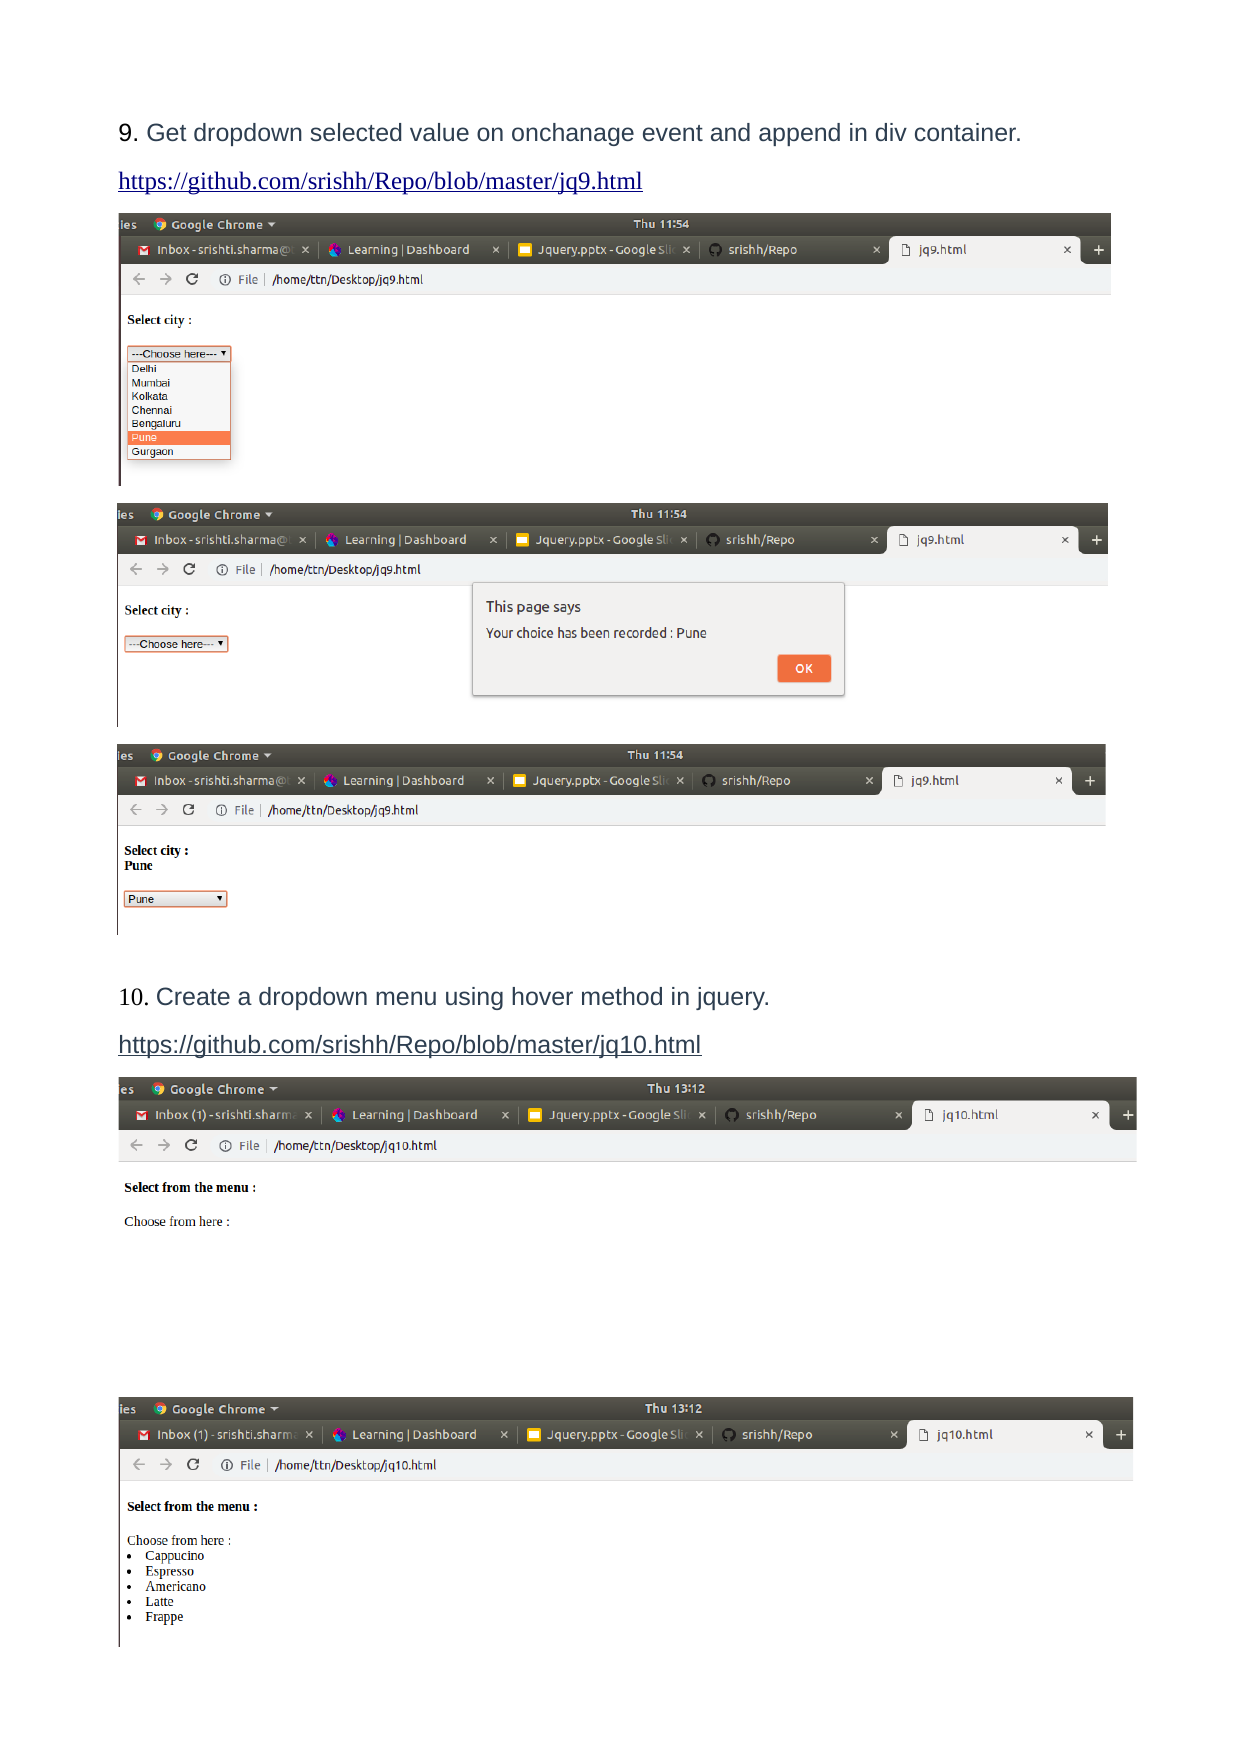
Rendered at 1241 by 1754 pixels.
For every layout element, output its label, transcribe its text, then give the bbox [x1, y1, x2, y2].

text https://github.com/srishh/Repo/blob/master/jq10.html [118, 1030, 1122, 1058]
text https://github.com/srishh/Repo/blob/master/jq9.html [118, 166, 1122, 194]
picture [117, 503, 1108, 727]
text 10. Create a dropdown menu using hover method in jquery. [118, 982, 1122, 1011]
text 9. Get dropdown selected value on onchanage event and append in div container. [118, 118, 1122, 147]
picture [118, 1397, 1134, 1647]
picture [118, 213, 1111, 486]
